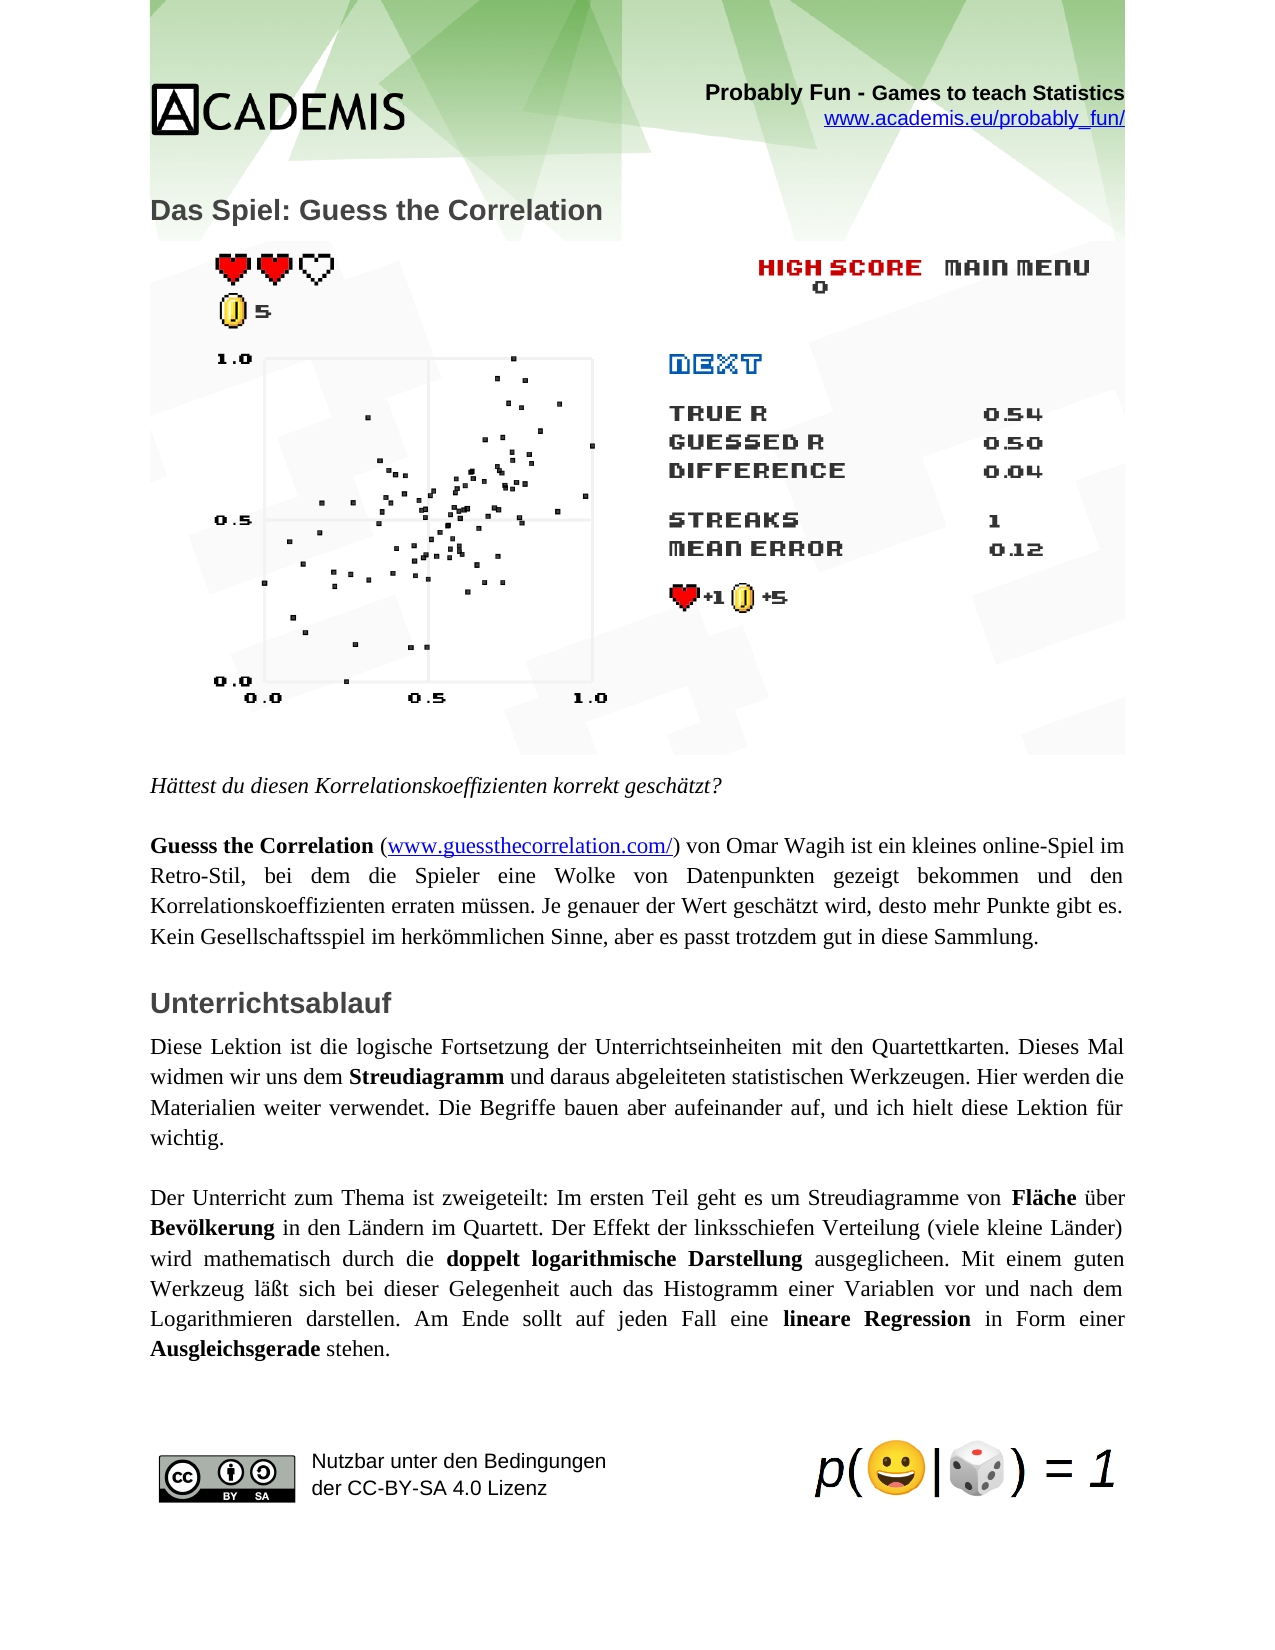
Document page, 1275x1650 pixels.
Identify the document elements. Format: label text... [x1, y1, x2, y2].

picture [152, 1450, 302, 1507]
subtitle Das Spiel: Guess the Correlation [150, 193, 1125, 226]
text Der Unterricht zum Thema ist zweigeteilt: Im ersten Teil geht es um Streudiagramme von Fläche über Bevölkerung in den Ländern im Quartett. Der Effekt der linksschiefen Verteilung (viele kleine Länder) wird mathematisch durch die doppelt logarithmische Darstellung ausgeglicheen. Mit einem guten Werkzeug läßt sich bei dieser Gelegenheit auch das Histogramm einer Variablen vor und nach dem Logarithmieren darstellen. Am Ende sollt auf jeden Fall eine lineare Regression in Form einer Ausgleichsgerade stehen. [150, 1184, 1125, 1362]
text Diese Lektion ist die logische Fortsetzung der Unterrichtseinheiten mit den Quartettkarten. Dieses Mal widmen wir uns dem Streudiagramm und daraus abgeleiteten statistischen Werkzeugen. Hier werden die Materialien weiter verwendet. Die Begriffe bauen aber aufeinander auf, und ich hielt diese Lektion für wichtig. [150, 1033, 1125, 1150]
subtitle Unterrichtsablauf [150, 986, 1125, 1020]
picture [1002, 115, 1008, 124]
text Guesss the Correlation (www.guessthecorrelation.com/) von Omar Wagih ist ein kleines online-Spiel im Retro-Stil, bei dem die Spieler eine Wolke von Datenpunkten gezeigt bekommen und den Korrelationskoeffizienten erraten müssen. Je genauer der Wert geschätzt wird, desto mehr Punkte gibt es. Kein Gesellschaftsspiel im herkömmlichen Sinne, aber es passt trotzdem gut in diese Sammlung. [150, 832, 1125, 949]
text Hättest du diesen Korrelationskoeffizienten korrekt geschätzt? [150, 755, 1125, 798]
picture [803, 1430, 1124, 1508]
picture [149, 0, 1125, 755]
